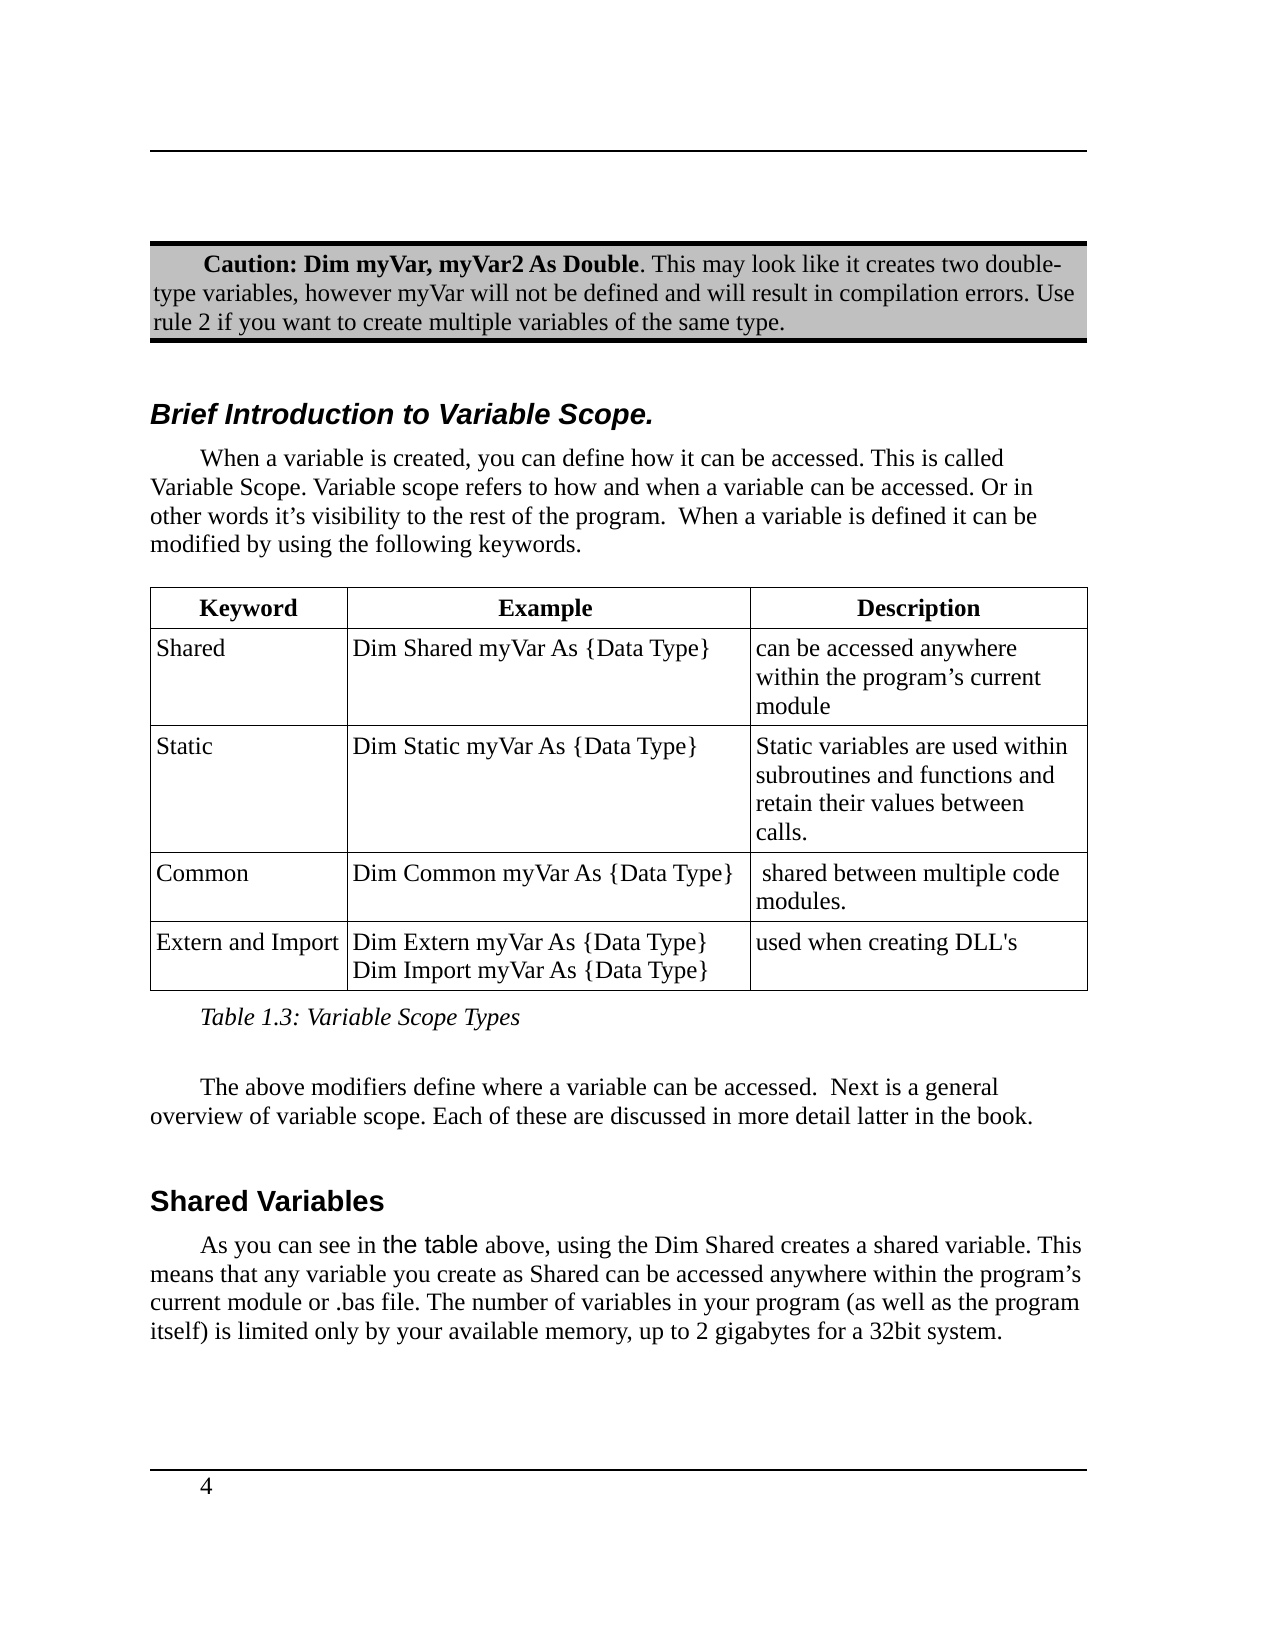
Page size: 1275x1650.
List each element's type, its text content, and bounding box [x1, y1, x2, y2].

text Caution: Dim myVar, myVar2 As Double. This may look like it creates two double-type variables, however myVar will not be defined and will result in compilation errors. Use rule 2 if you want to create multiple variables of the same type. [150, 246, 1087, 338]
table_cell Extern and Import [151, 922, 347, 990]
table_cell Static [151, 726, 347, 852]
table_cell shared between multiple code modules. [751, 853, 1087, 921]
subtitle Shared Variables [150, 1184, 1087, 1217]
table_header Example [348, 588, 750, 627]
table_cell Dim Extern myVar As {Data Type} Dim Import myVar As {Data Type} [348, 922, 750, 990]
table_cell used when creating DLL's [751, 922, 1087, 990]
table_cell Dim Static myVar As {Data Type} [348, 726, 750, 852]
text As you can see in the table above, using the Dim Shared creates a shared variable. This means that any variable you create as Shared can be accessed anywhere within the program’s current module or .bas file. The number of variables in your program (as well as the program itself) is limited only by your available memory, up to 2 gigabytes for a 32bit system. [150, 1230, 1087, 1345]
text When a variable is created, you can define how it can be accessed. This is called Variable Scope. Variable scope refers to how and when a variable can be accessed. Or in other words it’s visibility to the rest of the program. When a variable is defined it can be modified by using the following keywords. [150, 443, 1087, 558]
table_cell Dim Shared myVar As {Data Type} [348, 629, 750, 725]
table_cell Static variables are used within subroutines and functions and retain their values between calls. [751, 726, 1087, 852]
table_header Keyword [151, 588, 347, 627]
subtitle Brief Introduction to Variable Scope. [150, 397, 1087, 431]
text The above modifiers define where a variable can be accessed. Next is a general overview of variable scope. Each of these are discussed in more detail latter in the book. [150, 1072, 1087, 1130]
table_cell can be accessed anywhere within the program’s current module [751, 629, 1087, 725]
table_cell Dim Common myVar As {Data Type} [348, 853, 750, 921]
table_header Description [751, 588, 1087, 627]
table_cell Shared [151, 629, 347, 725]
text Table 1.3: Variable Scope Types [150, 1002, 1087, 1031]
table_cell Common [151, 853, 347, 921]
